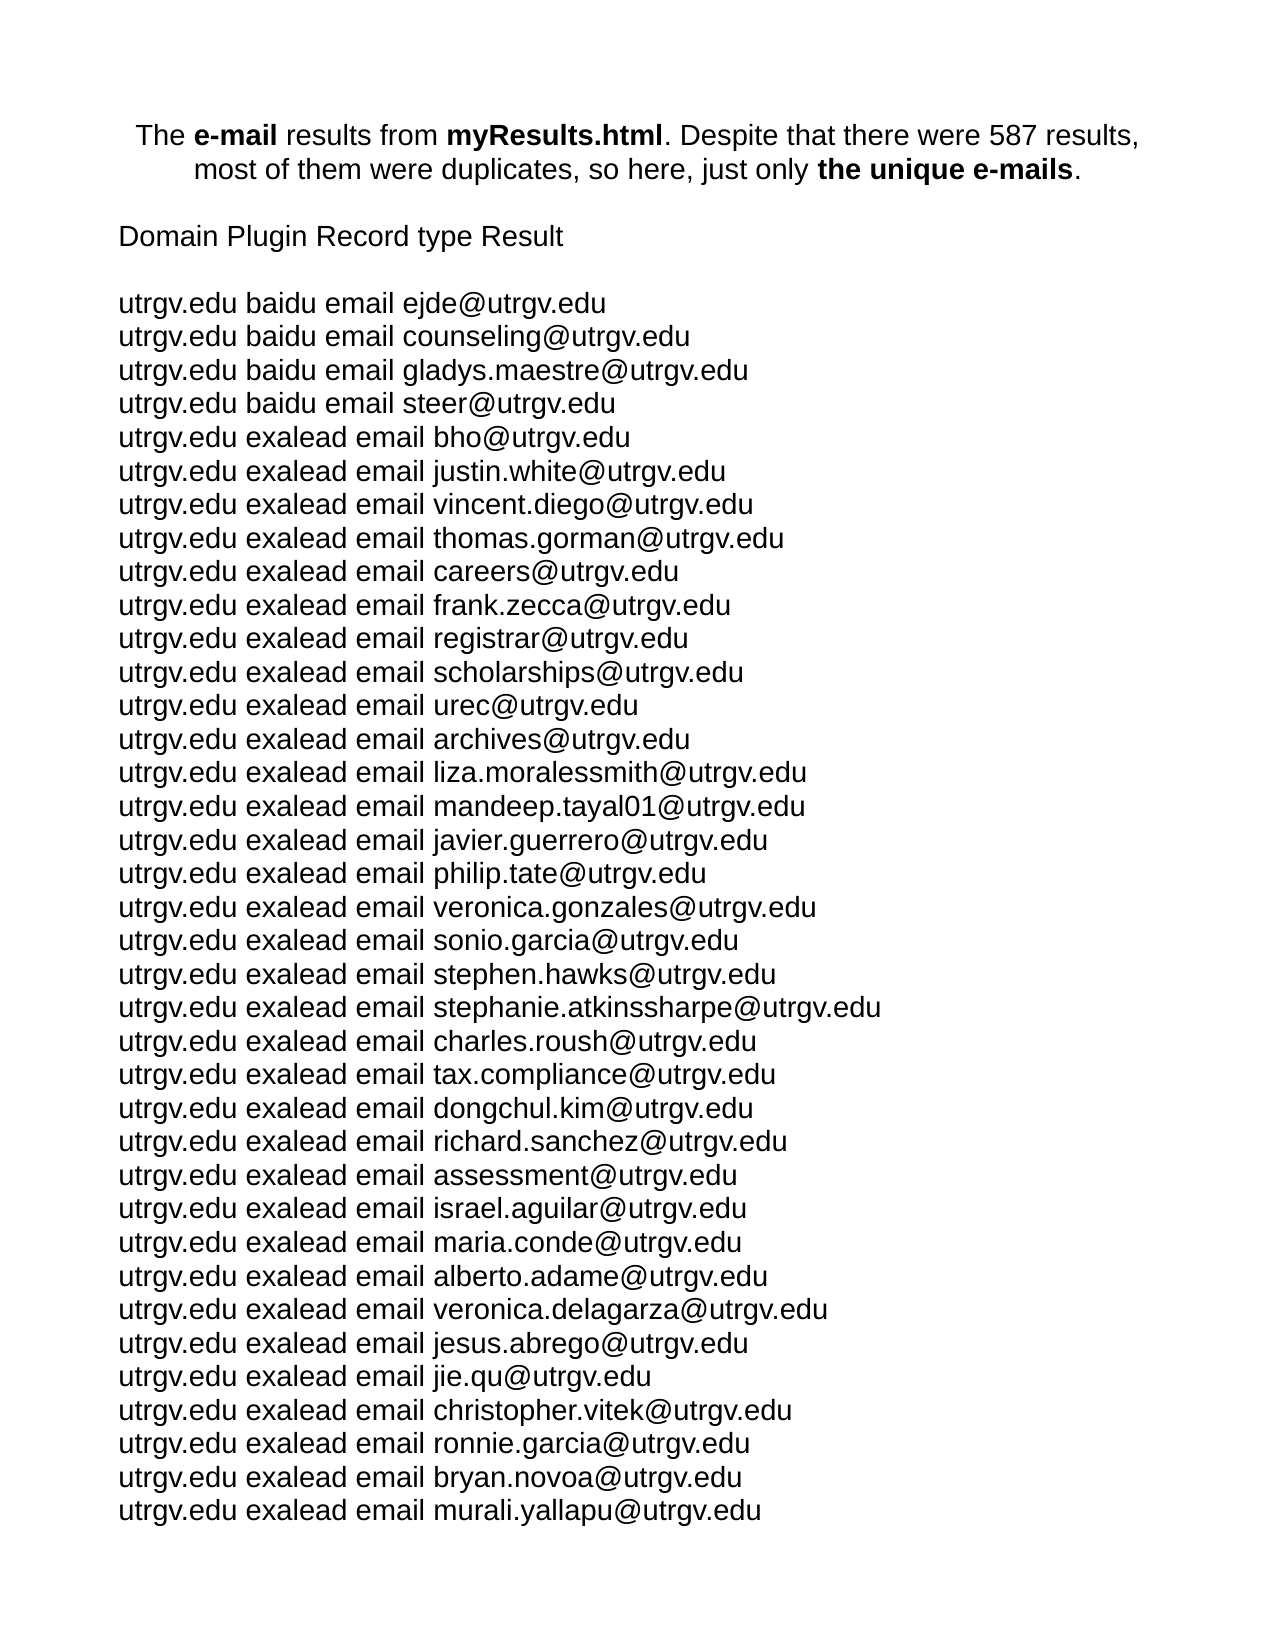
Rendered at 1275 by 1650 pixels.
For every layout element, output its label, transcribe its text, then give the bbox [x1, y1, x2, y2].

text utrgv.edu exalead email ronnie.garcia@utrgv.edu [118, 1426, 1157, 1460]
text utrgv.edu exalead email javier.guerrero@utrgv.edu [118, 822, 1157, 856]
text utrgv.edu exalead email sonio.garcia@utrgv.edu [118, 923, 1157, 957]
text utrgv.edu exalead email bho@utrgv.edu [118, 420, 1157, 453]
text utrgv.edu baidu email steer@utrgv.edu [118, 386, 1157, 420]
text utrgv.edu exalead email christopher.vitek@utrgv.edu [118, 1393, 1157, 1426]
text utrgv.edu exalead email assessment@utrgv.edu [118, 1158, 1157, 1191]
text utrgv.edu exalead email careers@utrgv.edu [118, 554, 1157, 588]
text The e-mail results from myResults.html. Despite that there were 587 results, most of them were duplicates, so here, just only the unique e-mails. [118, 118, 1157, 185]
text utrgv.edu baidu email ejde@utrgv.edu [118, 286, 1157, 319]
text utrgv.edu exalead email stephanie.atkinssharpe@utrgv.edu [118, 990, 1157, 1024]
text utrgv.edu exalead email justin.white@utrgv.edu [118, 453, 1157, 487]
text utrgv.edu exalead email jesus.abrego@utrgv.edu [118, 1326, 1157, 1359]
text utrgv.edu exalead email murali.yallapu@utrgv.edu [118, 1493, 1157, 1527]
text utrgv.edu exalead email alberto.adame@utrgv.edu [118, 1258, 1157, 1292]
text utrgv.edu exalead email stephen.hawks@utrgv.edu [118, 957, 1157, 990]
text utrgv.edu exalead email mandeep.tayal01@utrgv.edu [118, 789, 1157, 822]
text utrgv.edu exalead email registrar@utrgv.edu [118, 621, 1157, 655]
text utrgv.edu exalead email archives@utrgv.edu [118, 722, 1157, 755]
text utrgv.edu exalead email veronica.delagarza@utrgv.edu [118, 1292, 1157, 1326]
text utrgv.edu exalead email veronica.gonzales@utrgv.edu [118, 889, 1157, 923]
text utrgv.edu exalead email scholarships@utrgv.edu [118, 655, 1157, 688]
text Domain Plugin Record type Result [118, 219, 1157, 252]
text utrgv.edu baidu email counseling@utrgv.edu [118, 319, 1157, 353]
text utrgv.edu exalead email liza.moralessmith@utrgv.edu [118, 755, 1157, 789]
text utrgv.edu exalead email charles.roush@utrgv.edu [118, 1024, 1157, 1057]
text utrgv.edu exalead email thomas.gorman@utrgv.edu [118, 521, 1157, 554]
text utrgv.edu baidu email gladys.maestre@utrgv.edu [118, 353, 1157, 386]
text utrgv.edu exalead email frank.zecca@utrgv.edu [118, 588, 1157, 621]
text utrgv.edu exalead email urec@utrgv.edu [118, 688, 1157, 722]
text utrgv.edu exalead email maria.conde@utrgv.edu [118, 1225, 1157, 1258]
text utrgv.edu exalead email dongchul.kim@utrgv.edu [118, 1091, 1157, 1124]
text utrgv.edu exalead email richard.sanchez@utrgv.edu [118, 1124, 1157, 1158]
text utrgv.edu exalead email vincent.diego@utrgv.edu [118, 487, 1157, 521]
text utrgv.edu exalead email bryan.novoa@utrgv.edu [118, 1460, 1157, 1493]
text utrgv.edu exalead email tax.compliance@utrgv.edu [118, 1057, 1157, 1091]
text utrgv.edu exalead email jie.qu@utrgv.edu [118, 1359, 1157, 1393]
text utrgv.edu exalead email israel.aguilar@utrgv.edu [118, 1191, 1157, 1225]
text utrgv.edu exalead email philip.tate@utrgv.edu [118, 856, 1157, 889]
